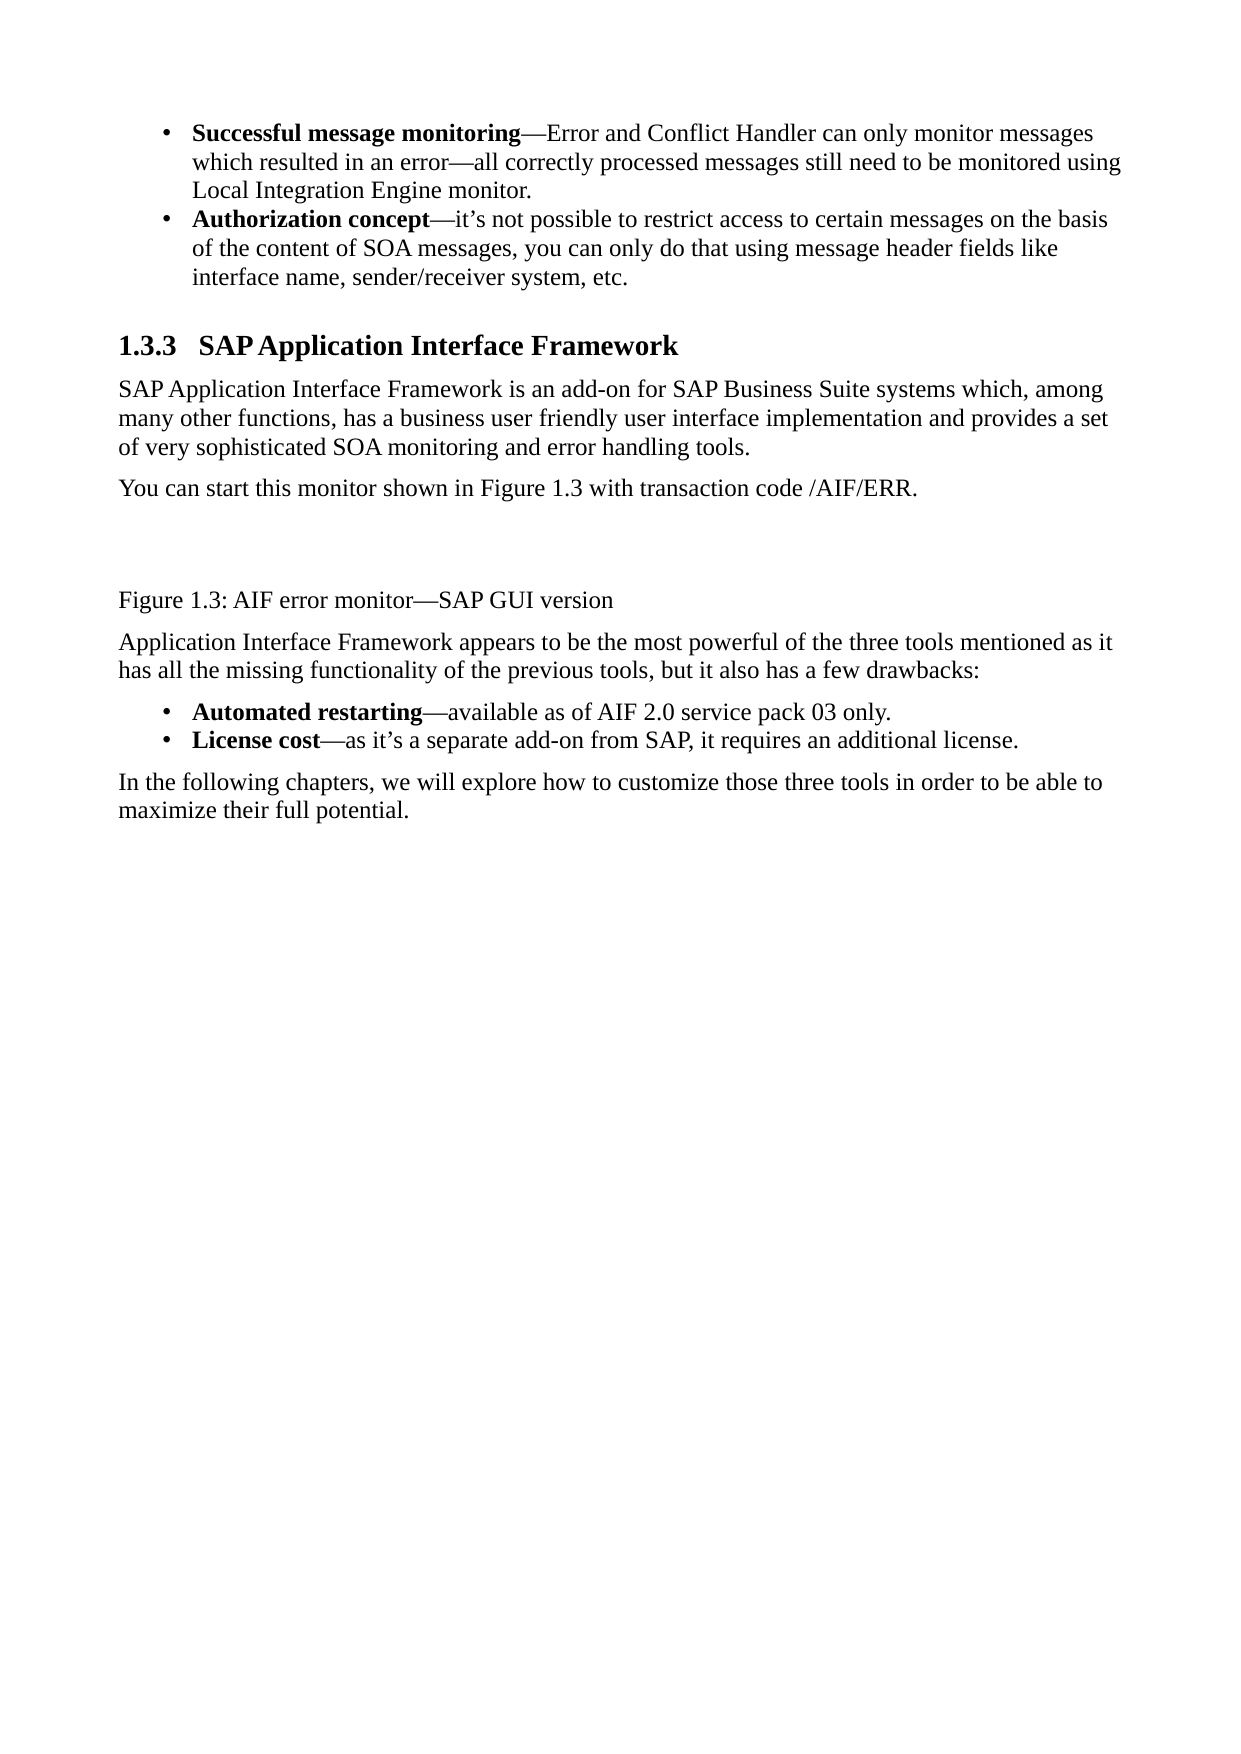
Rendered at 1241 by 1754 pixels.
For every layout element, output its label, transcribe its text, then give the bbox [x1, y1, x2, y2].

text SAP Application Interface Framework is an add-on for SAP Business Suite systems which, among many other functions, has a business user friendly user interface implementation and provides a set of very sophisticated SOA monitoring and error handling tools. [118, 374, 1122, 460]
text Figure 1.3: AIF error monitor—SAP GUI version [118, 586, 1122, 614]
list License cost—as it’s a separate add-on from SAP, it requires an additional license. [162, 726, 1122, 754]
list Successful message monitoring—Error and Conflict Handler can only monitor messages which resulted in an error—all correctly processed messages still need to be monitored using Local Integration Engine monitor. [162, 118, 1122, 204]
text In the following chapters, we will explore how to customize those three tools in order to be able to maximize their full potential. [118, 767, 1122, 824]
subtitle 1.3.3 SAP Application Interface Framework [118, 328, 1122, 362]
list Automated restarting—available as of AIF 2.0 service pack 03 only. [162, 697, 1122, 726]
text You can start this monitor shown in Figure 1.3 with transaction code /AIF/ERR. [118, 473, 1122, 502]
list Authorization concept—it’s not possible to restrict access to certain messages on the basis of the content of SOA messages, you can only do that using message header fields like interface name, sender/receiver system, etc. [162, 204, 1122, 291]
text Application Interface Framework appears to be the most powerful of the three tools mentioned as it has all the missing functionality of the previous tools, but it also has a few drawbacks: [118, 627, 1122, 684]
